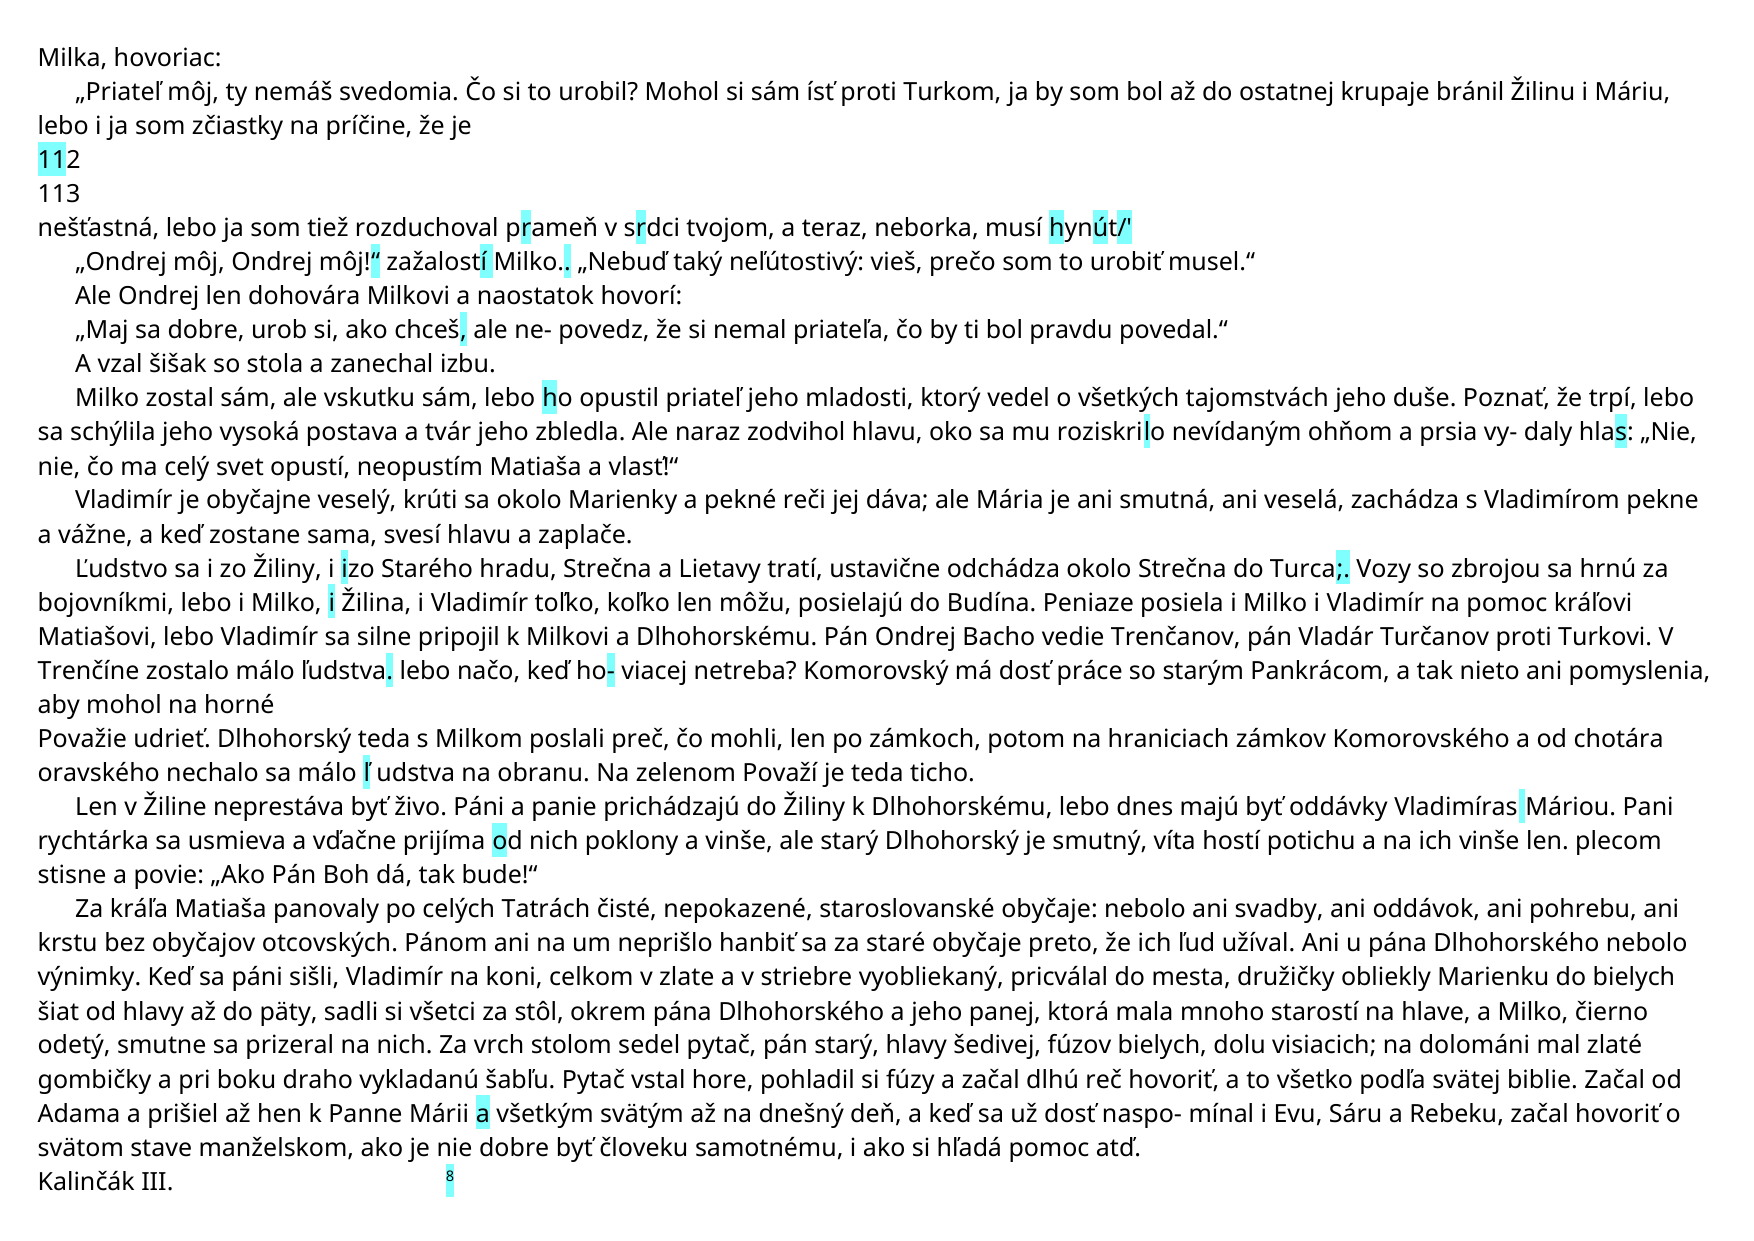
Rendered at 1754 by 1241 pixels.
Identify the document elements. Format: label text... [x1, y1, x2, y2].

text nešťastná, lebo ja som tiež rozduchoval prameň v srdci tvojom, a teraz, neborka, musí hynúť/' [37, 210, 1716, 244]
text „Ondrej môj, Ondrej môj!“ zažalostí Milko.. „Nebuď taký neľútostivý: vieš, prečo som to urobiť musel.“ [37, 244, 1716, 278]
text Milko zostal sám, ale vskutku sám, lebo ho opustil priateľ jeho mladosti, ktorý vedel o všetkých tajomstvách jeho duše. Poznať, že trpí, lebo sa schýlila jeho vysoká postava a tvár jeho zbledla. Ale naraz zodvihol hlavu, oko sa mu roziskrilo nevídaným ohňom a prsia vy- daly hlas: „Nie, nie, čo ma celý svet opustí, neopustím Matiaša a vlasť!“ [37, 380, 1716, 482]
text Za kráľa Matiaša panovaly po celých Tatrách čisté, nepokazené, staroslovanské obyčaje: nebolo ani svadby, ani oddávok, ani pohrebu, ani krstu bez obyčajov otcovských. Pánom ani na um neprišlo hanbiť sa za staré obyčaje preto, že ich ľud užíval. Ani u pána Dlhohorského nebolo výnimky. Keď sa páni sišli, Vladimír na koni, celkom v zlate a v striebre vyobliekaný, pricválal do mesta, družičky obliekly Marienku do bielych šiat od hlavy až do päty, sadli si všetci za stôl, okrem pána Dlhohorského a jeho panej, ktorá mala mnoho starostí na hlave, a Milko, čierno odetý, smutne sa prizeral na nich. Za vrch stolom sedel pytač, pán starý, hlavy šedivej, fúzov bielych, dolu visiacich; na dolománi mal zlaté gombičky a pri boku draho vykladanú šabľu. Pytač vstal hore, pohladil si fúzy a začal dlhú reč hovoriť, a to všetko podľa svätej biblie. Začal od Adama a prišiel až hen k Panne Márii a všetkým svätým až na dnešný deň, a keď sa už dosť naspo- mínal i Evu, Sáru a Rebeku, začal hovoriť o svätom stave manželskom, ako je nie dobre byť človeku samotnému, i ako si hľadá pomoc atď. [37, 891, 1716, 1163]
text Považie udrieť. Dlhohorský teda s Milkom poslali preč, čo mohli, len po zámkoch, potom na hraniciach zámkov Komorovského a od chotára oravského nechalo sa málo ľ udstva na obranu. Na zelenom Považí je teda ticho. [37, 721, 1716, 789]
text „Priateľ môj, ty nemáš svedomia. Čo si to urobil? Mohol si sám ísť proti Turkom, ja by som bol až do ostatnej krupaje bránil Žilinu i Máriu, lebo i ja som zčiastky na príčine, že je [37, 73, 1716, 142]
text Vladimír je obyčajne veselý, krúti sa okolo Marienky a pekné reči jej dáva; ale Mária je ani smutná, ani veselá, zachádza s Vladimírom pekne a vážne, a keď zostane sama, svesí hlavu a zaplače. [37, 482, 1716, 550]
text „Maj sa dobre, urob si, ako chceš, ale ne- povedz, že si nemal priateľa, čo by ti bol pravdu povedal.“ [37, 312, 1716, 346]
text Milka, hovoriac: [37, 39, 1716, 73]
text Ale Ondrej len dohovára Milkovi a naostatok hovorí: [37, 278, 1716, 312]
text Len v Žiline neprestáva byť živo. Páni a panie prichádzajú do Žiliny k Dlhohorskému, lebo dnes majú byť oddávky Vladimíras Máriou. Pani rychtárka sa usmieva a vďačne prijíma od nich poklony a vinše, ale starý Dlhohorský je smutný, víta hostí potichu a na ich vinše len. plecom stisne a povie: „Ako Pán Boh dá, tak bude!“ [37, 789, 1716, 891]
text 112 [37, 142, 1716, 176]
text Kalinčák III. 8 [37, 1163, 1716, 1197]
text 113 [37, 176, 1716, 210]
text Ľudstvo sa i zo Žiliny, i izo Starého hradu, Strečna a Lietavy tratí, ustavične odchádza okolo Strečna do Turca;. Vozy so zbrojou sa hrnú za bojovníkmi, lebo i Milko, i Žilina, i Vladimír toľko, koľko len môžu, posielajú do Budína. Peniaze posiela i Milko i Vladimír na pomoc kráľovi Matiašovi, lebo Vladimír sa silne pripojil k Milkovi a Dlhohorskému. Pán Ondrej Bacho vedie Trenčanov, pán Vladár Turčanov proti Turkovi. V Trenčíne zostalo málo ľudstva. lebo načo, keď ho- viacej netreba? Komorovský má dosť práce so starým Pankrácom, a tak nieto ani pomyslenia, aby mohol na horné [37, 550, 1716, 721]
text A vzal šišak so stola a zanechal izbu. [37, 346, 1716, 380]
